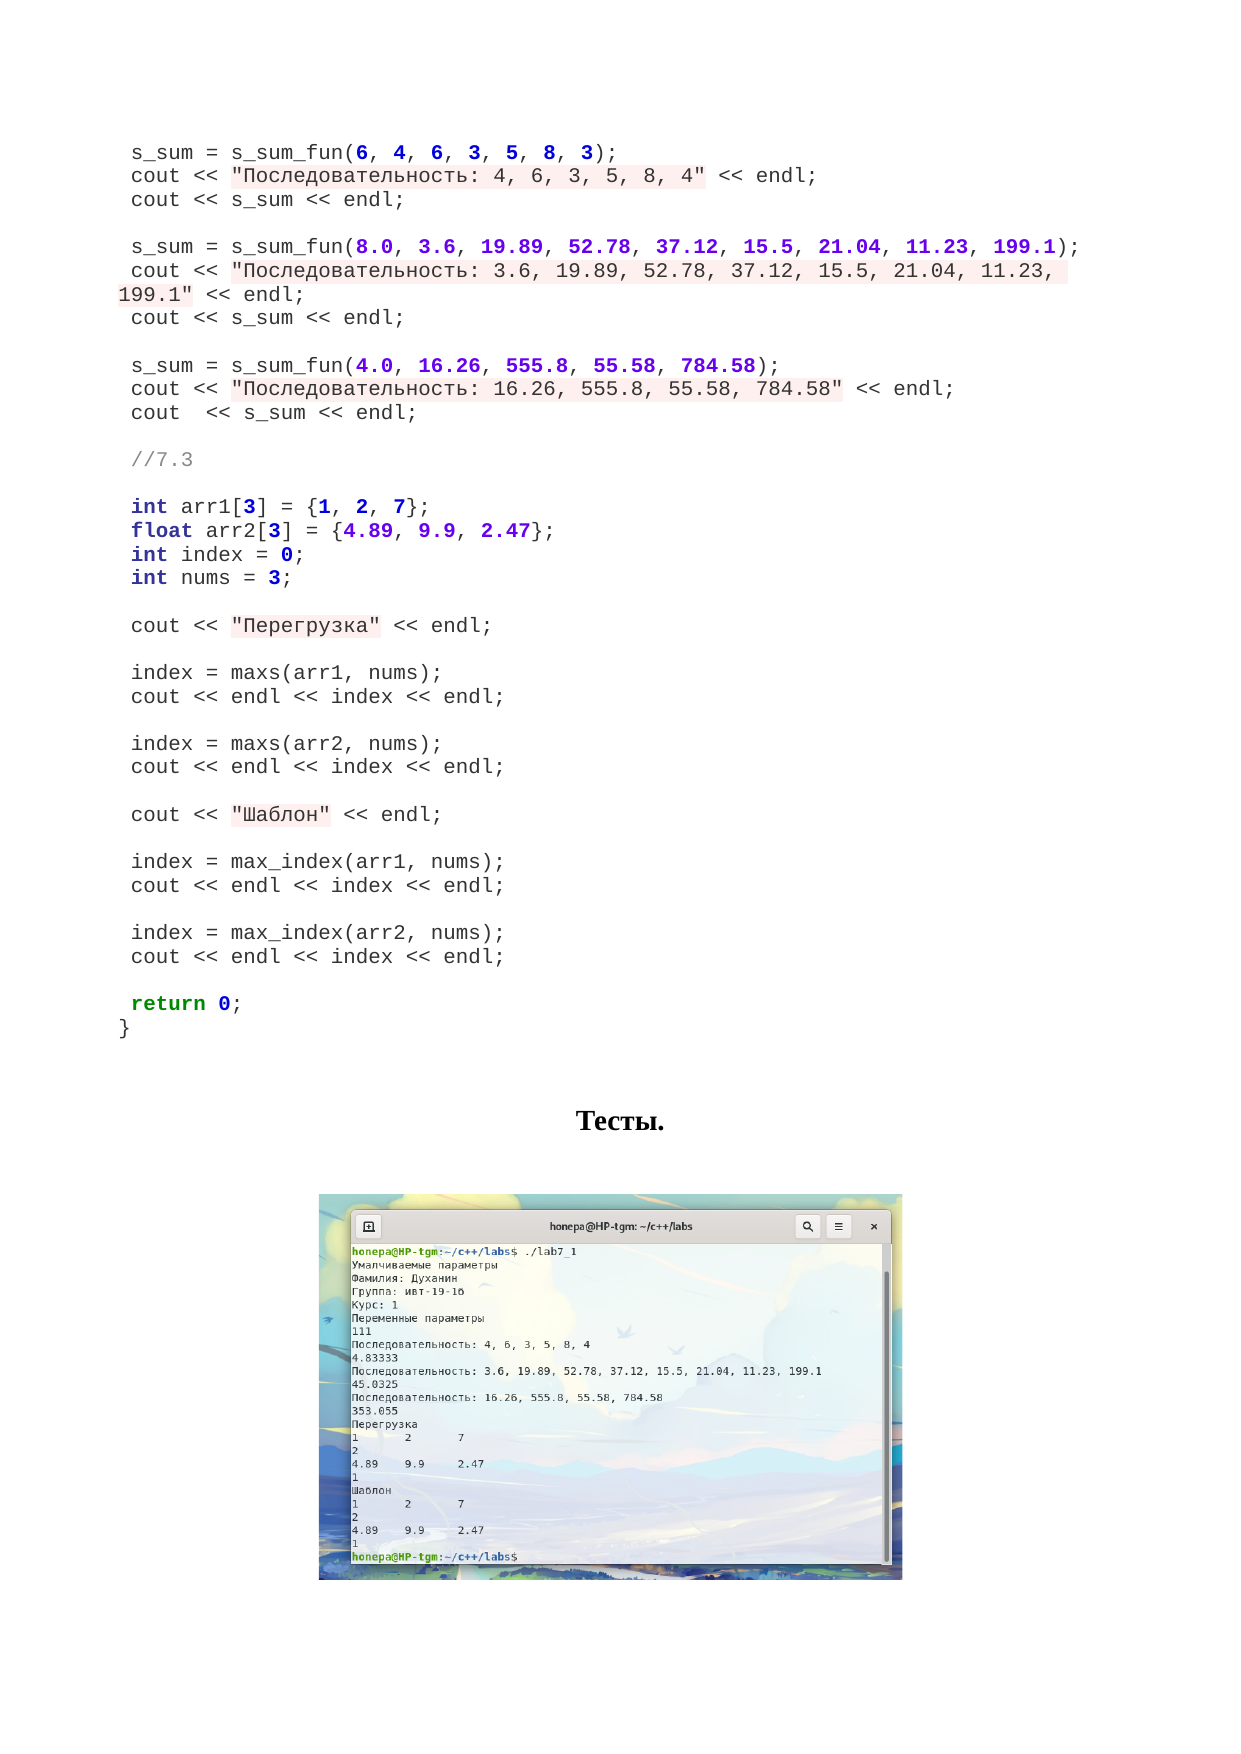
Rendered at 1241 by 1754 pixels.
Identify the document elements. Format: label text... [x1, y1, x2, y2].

text s_sum = s_sum_fun(6, 4, 6, 3, 5, 8, 3); [118, 142, 1122, 165]
text return 0; [118, 993, 1122, 1017]
text cout << endl << index << endl; [118, 686, 1122, 709]
text cout << s_sum << endl; [118, 402, 1122, 426]
text Тесты. [118, 1103, 1122, 1137]
text cout << endl << index << endl; [118, 946, 1122, 969]
text cout << endl << index << endl; [118, 757, 1122, 780]
text } [118, 1017, 1122, 1040]
text cout << "Последовательность: 4, 6, 3, 5, 8, 4" << endl; [118, 165, 1122, 189]
text s_sum = s_sum_fun(4.0, 16.26, 555.8, 55.58, 784.58); [118, 354, 1122, 378]
text cout << "Перегрузка" << endl; [118, 615, 1122, 638]
text float arr2[3] = {4.89, 9.9, 2.47}; [118, 520, 1122, 544]
text cout << s_sum << endl; [118, 189, 1122, 213]
picture [318, 1194, 903, 1580]
text //7.3 [118, 449, 1122, 473]
text cout << endl << index << endl; [118, 875, 1122, 898]
text cout << s_sum << endl; [118, 307, 1122, 331]
text s_sum = s_sum_fun(8.0, 3.6, 19.89, 52.78, 37.12, 15.5, 21.04, 11.23, 199.1); [118, 236, 1122, 260]
text int nums = 3; [118, 567, 1122, 591]
text int index = 0; [118, 544, 1122, 567]
text cout << "Последовательность: 16.26, 555.8, 55.58, 784.58" << endl; [118, 378, 1122, 402]
text index = max_index(arr2, nums); [118, 922, 1122, 946]
text cout << "Последовательность: 3.6, 19.89, 52.78, 37.12, 15.5, 21.04, 11.23, 199.1" << endl; [118, 260, 1122, 307]
text index = maxs(arr2, nums); [118, 733, 1122, 757]
text cout << "Шаблон" << endl; [118, 804, 1122, 827]
text int arr1[3] = {1, 2, 7}; [118, 496, 1122, 520]
text index = max_index(arr1, nums); [118, 851, 1122, 875]
text index = maxs(arr1, nums); [118, 662, 1122, 686]
